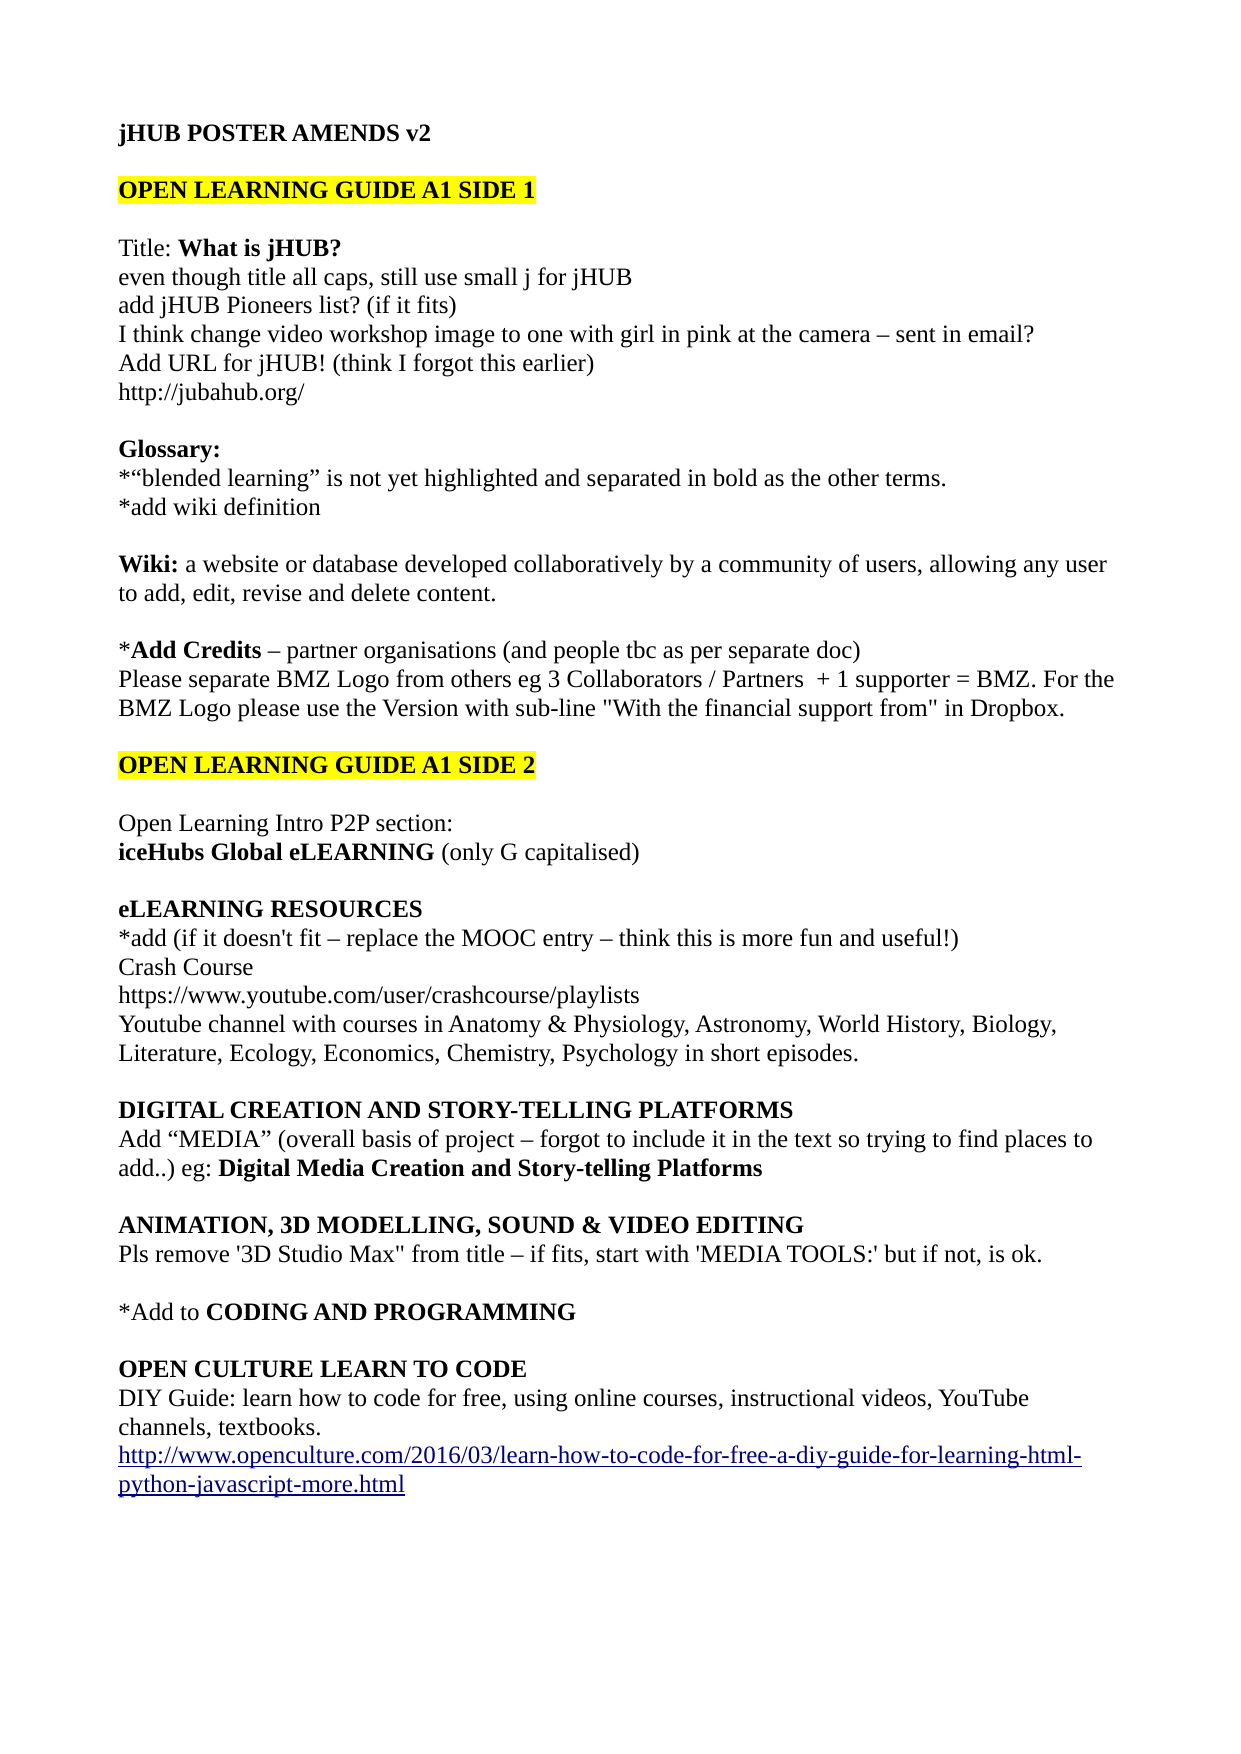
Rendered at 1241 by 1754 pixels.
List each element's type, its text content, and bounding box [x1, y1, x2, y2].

text ANIMATION, 3D MODELLING, SOUND & VIDEO EDITING Pls remove '3D Studio Max" from title – if fits, start with 'MEDIA TOOLS:' but if not, is ok. [118, 1182, 1122, 1297]
text OPEN LEARNING GUIDE A1 SIDE 1 Title: What is jHUB? even though title all caps, still use small j for jHUB [118, 147, 1122, 291]
text Please separate BMZ Logo from others eg 3 Collaborators / Partners + 1 supporter = BMZ. For the BMZ Logo please use the Version with sub-line "With the financial support from" in Dropbox. OPEN LEARNING GUIDE A1 SIDE 2 Open Learning Intro P2P section: iceHubs Global eLEARNING (only G capitalised) [118, 664, 1122, 866]
text OPEN CULTURE LEARN TO CODE [118, 1354, 1122, 1383]
text DIGITAL CREATION AND STORY-TELLING PLATFORMS [118, 1096, 1122, 1124]
text http://www.openculture.com/2016/03/learn-how-to-code-for-free-a-diy-guide-for-learning-html-python-javascript-more.html [118, 1441, 1122, 1498]
text http://jubahub.org/ [118, 377, 1122, 406]
text add jHUB Pioneers list? (if it fits) [118, 291, 1122, 319]
text Wiki: a website or database developed collaboratively by a community of users, allowing any user to add, edit, revise and delete content. [118, 549, 1122, 607]
text *Add Credits – partner organisations (and people tbc as per separate doc) [118, 636, 1122, 664]
text I think change video workshop image to one with girl in pink at the camera – sent in email? [118, 319, 1122, 348]
text *Add to CODING AND PROGRAMMING [118, 1297, 1122, 1326]
text Add URL for jHUB! (think I forgot this earlier) [118, 348, 1122, 377]
text Glossary: [118, 434, 1122, 463]
text jHUB POSTER AMENDS v2 [118, 118, 1122, 147]
text *add (if it doesn't fit – replace the MOOC entry – think this is more fun and useful!) [118, 923, 1122, 952]
text Crash Course https://www.youtube.com/user/crashcourse/playlists Youtube channel with courses in Anatomy & Physiology, Astronomy, World History, Biology, Literature, Ecology, Economics, Chemistry, Psychology in short episodes. [118, 952, 1122, 1067]
text eLEARNING RESOURCES [118, 894, 1122, 923]
text *add wiki definition [118, 492, 1122, 521]
text DIY Guide: learn how to code for free, using online courses, instructional videos, YouTube channels, textbooks. [118, 1383, 1122, 1441]
text *“blended learning” is not yet highlighted and separated in bold as the other terms. [118, 463, 1122, 492]
text Add “MEDIA” (overall basis of project – forgot to include it in the text so trying to find places to add..) eg: Digital Media Creation and Story-telling Platforms [118, 1124, 1122, 1182]
